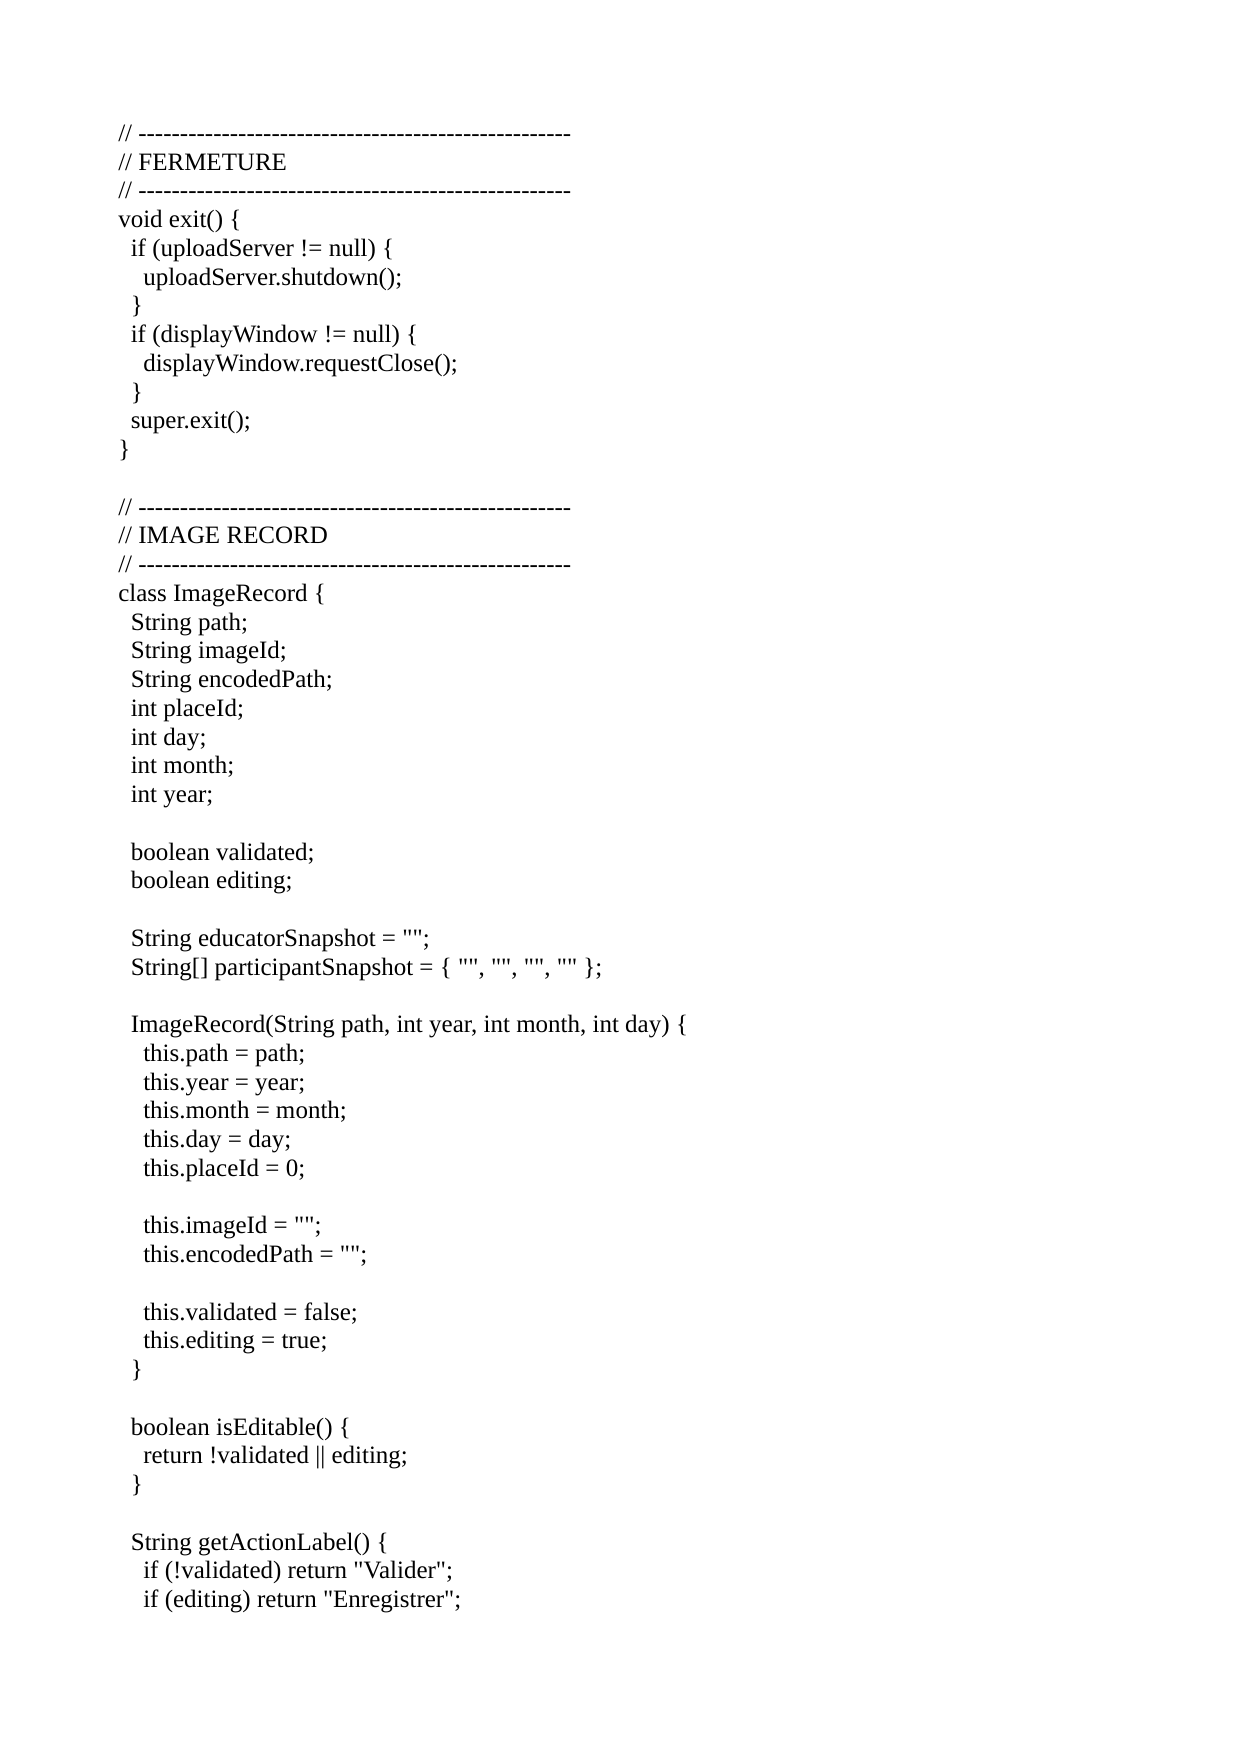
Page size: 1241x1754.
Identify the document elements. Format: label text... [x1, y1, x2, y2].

text // IMAGE RECORD [118, 521, 1122, 549]
text String educatorSnapshot = ""; [118, 923, 1122, 952]
text this.validated = false; [118, 1297, 1122, 1326]
text // ---------------------------------------------------- [118, 549, 1122, 578]
text this.imageId = ""; [118, 1211, 1122, 1239]
text if (uploadServer != null) { [118, 233, 1122, 262]
text } [118, 434, 1122, 463]
text int year; [118, 779, 1122, 808]
text } [118, 1469, 1122, 1498]
text return !validated || editing; [118, 1441, 1122, 1469]
text ImageRecord(String path, int year, int month, int day) { [118, 1009, 1122, 1038]
text String getActionLabel() { [118, 1527, 1122, 1556]
text String path; [118, 607, 1122, 636]
text if (displayWindow != null) { [118, 319, 1122, 348]
text // ---------------------------------------------------- [118, 492, 1122, 521]
text this.editing = true; [118, 1326, 1122, 1354]
text class ImageRecord { [118, 578, 1122, 607]
text boolean validated; [118, 837, 1122, 866]
text boolean isEditable() { [118, 1412, 1122, 1441]
text void exit() { [118, 204, 1122, 233]
text super.exit(); [118, 406, 1122, 434]
text this.placeId = 0; [118, 1153, 1122, 1182]
text } [118, 377, 1122, 406]
text this.year = year; [118, 1067, 1122, 1096]
text } [118, 1354, 1122, 1383]
text int placeId; [118, 693, 1122, 722]
text String[] participantSnapshot = { "", "", "", "" }; [118, 952, 1122, 981]
text displayWindow.requestClose(); [118, 348, 1122, 377]
text this.day = day; [118, 1124, 1122, 1153]
text this.month = month; [118, 1096, 1122, 1124]
text this.path = path; [118, 1038, 1122, 1067]
text // FERMETURE [118, 147, 1122, 176]
text String imageId; [118, 636, 1122, 664]
text this.encodedPath = ""; [118, 1239, 1122, 1268]
text if (editing) return "Enregistrer"; [118, 1584, 1122, 1613]
text uploadServer.shutdown(); [118, 262, 1122, 291]
text boolean editing; [118, 866, 1122, 894]
text // ---------------------------------------------------- [118, 118, 1122, 147]
text int month; [118, 751, 1122, 779]
text } [118, 291, 1122, 319]
text int day; [118, 722, 1122, 751]
text if (!validated) return "Valider"; [118, 1556, 1122, 1584]
text String encodedPath; [118, 664, 1122, 693]
text // ---------------------------------------------------- [118, 176, 1122, 204]
